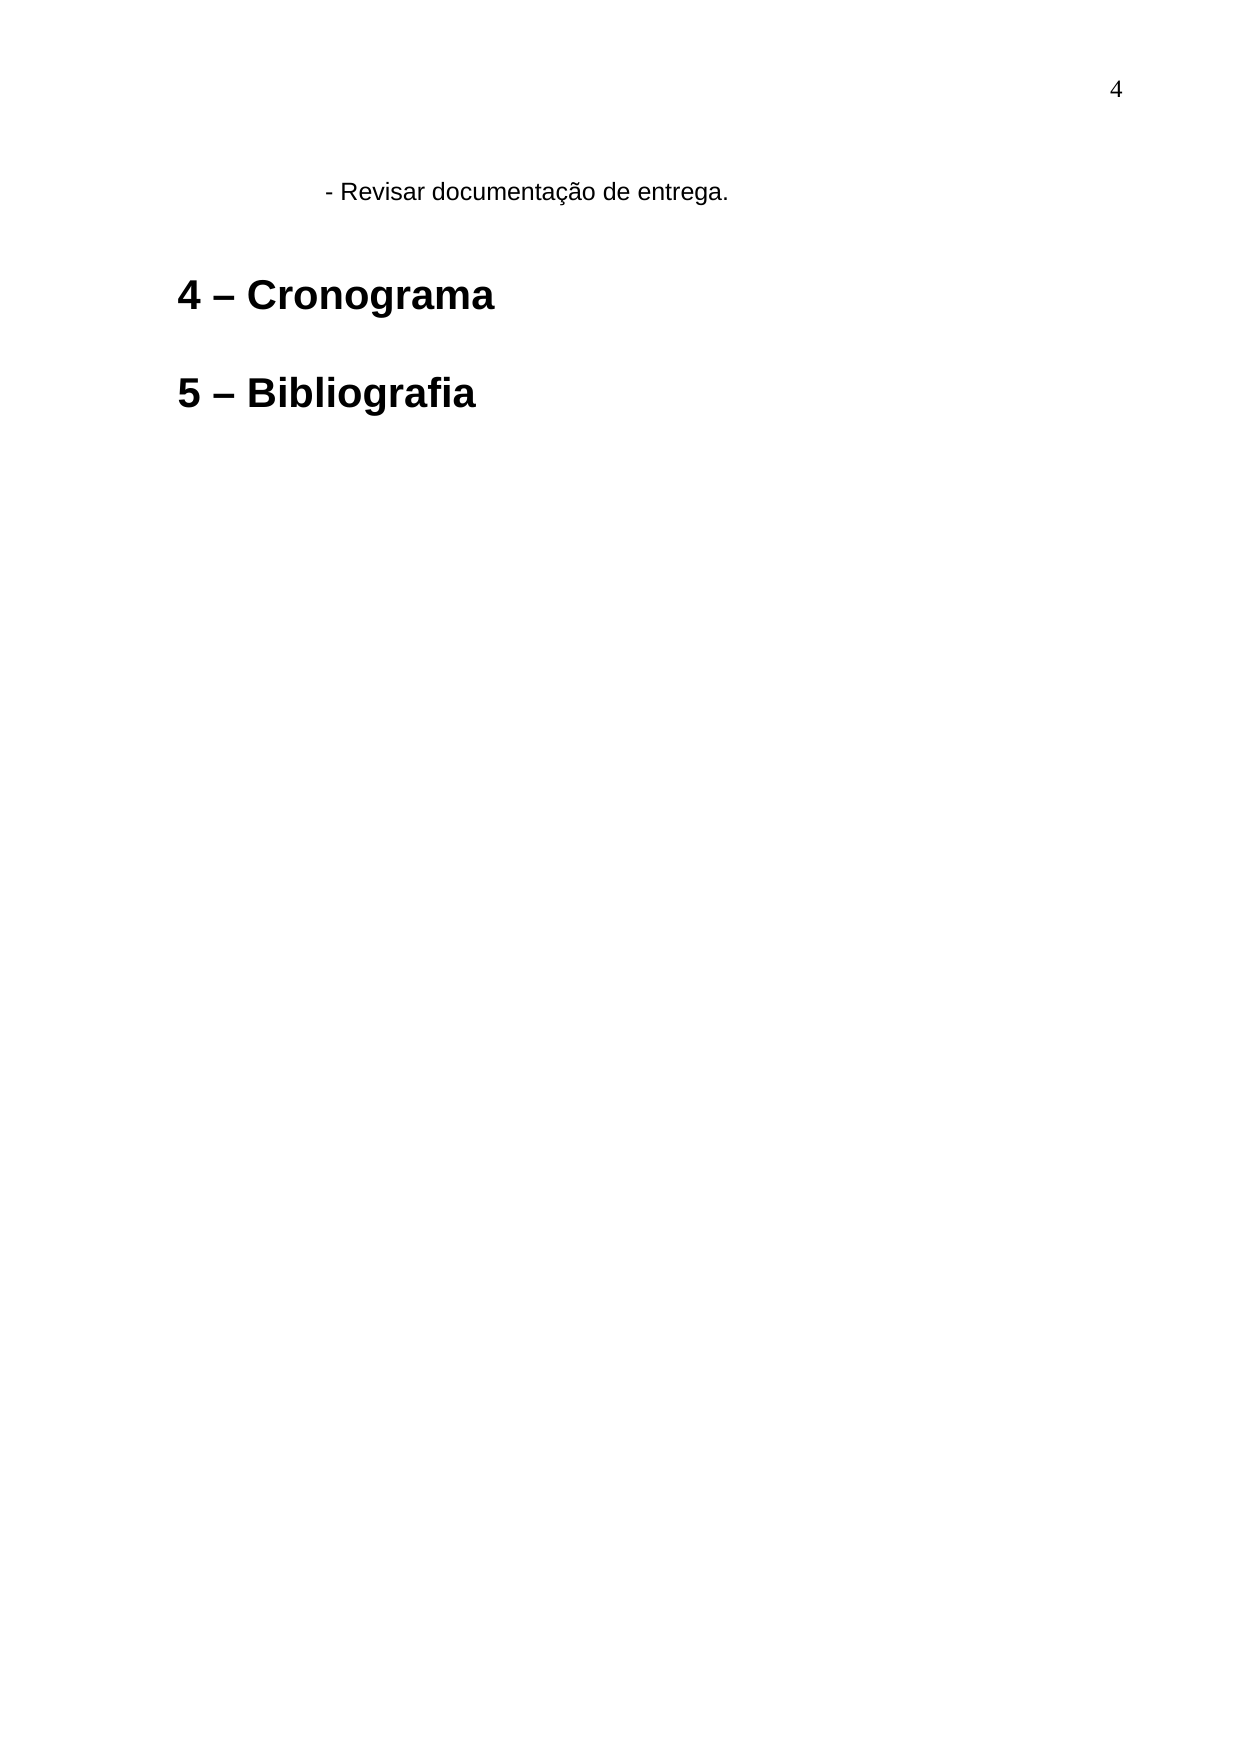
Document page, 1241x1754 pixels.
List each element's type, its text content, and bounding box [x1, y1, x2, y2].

text 4 – Cronograma [177, 270, 1122, 318]
subtitle 5 – Bibliografia [177, 368, 1122, 416]
text - Revisar documentação de entrega. [251, 177, 1122, 206]
